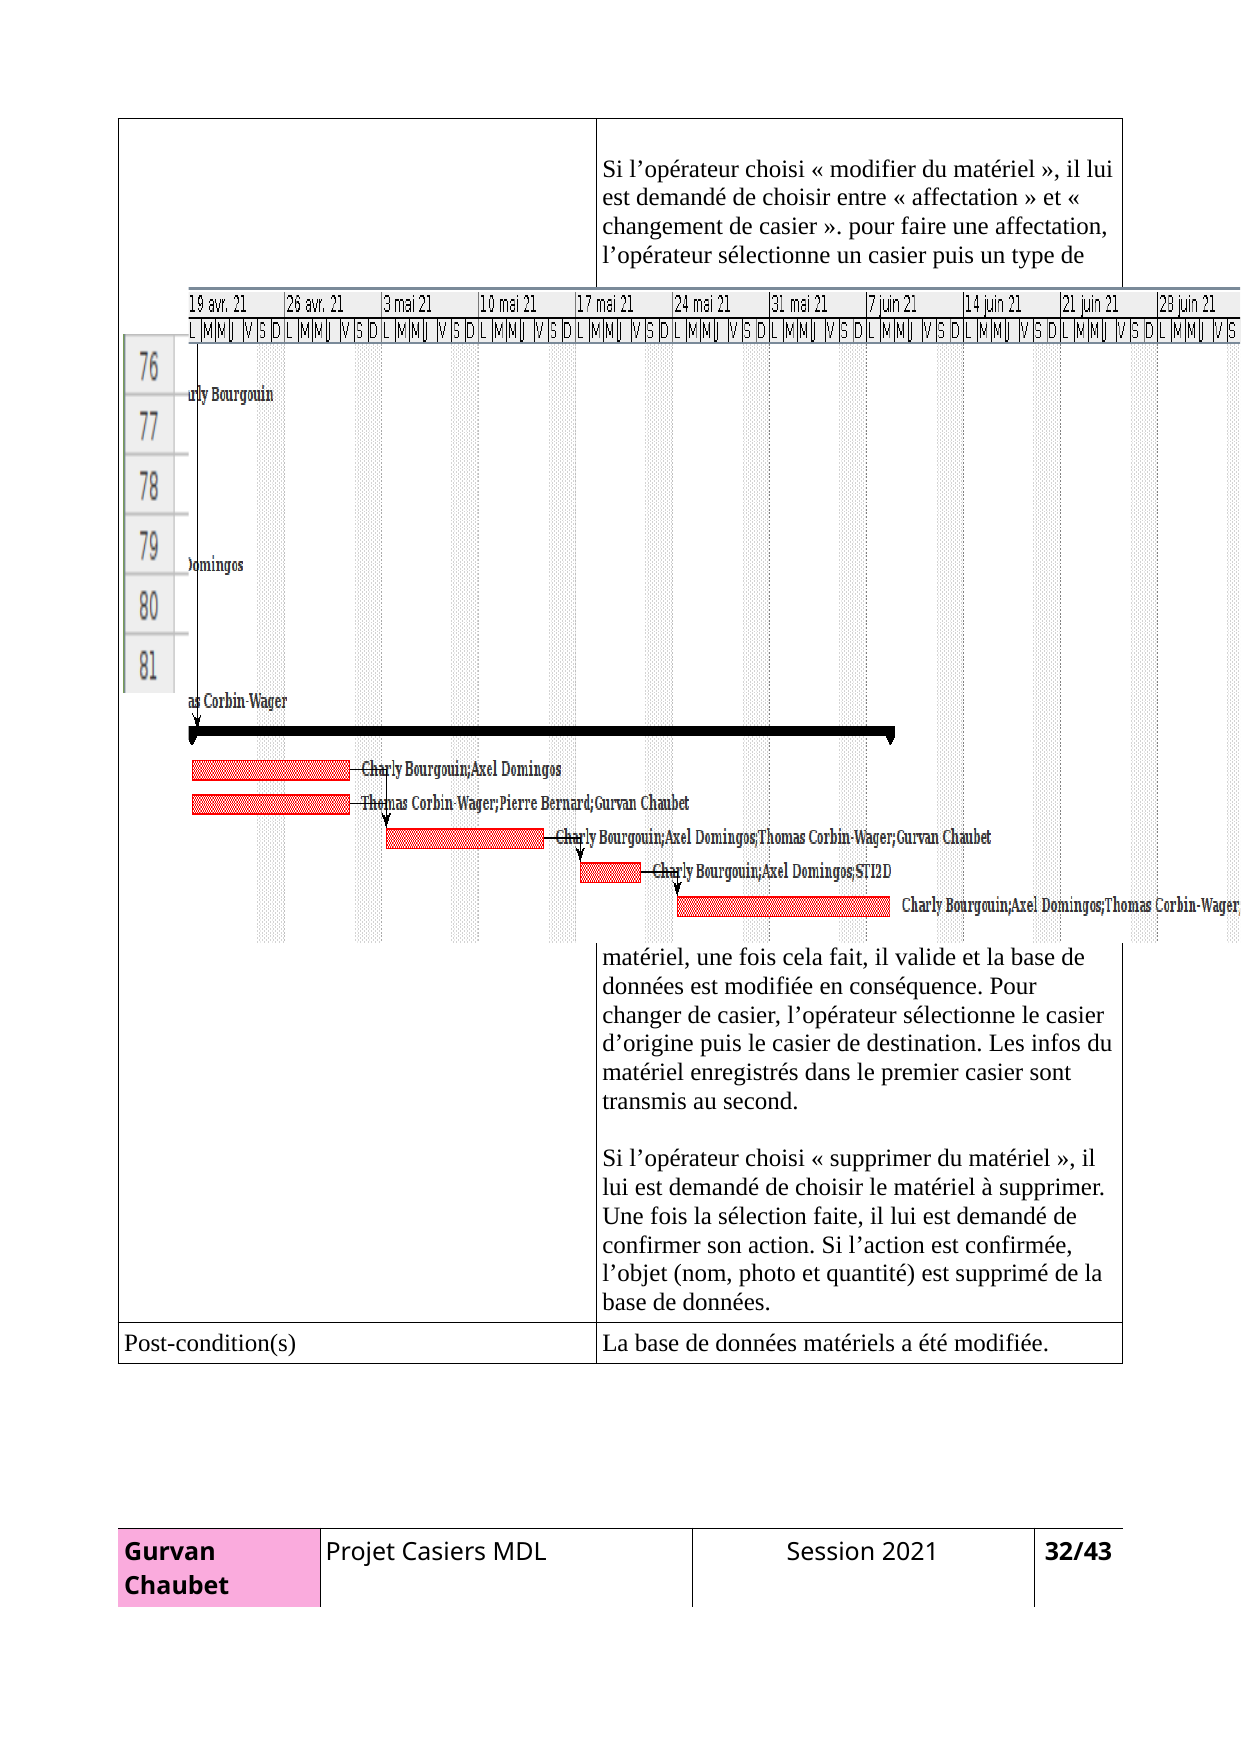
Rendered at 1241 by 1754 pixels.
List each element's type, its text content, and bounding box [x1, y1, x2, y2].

table_cell matériel, une fois cela fait, il valide et la base de données est modifiée en conséquence. Pour changer de casier, l’opérateur sélectionne le casier d’origine puis le casier de destination. Les infos du matériel enregistrés dans le premier casier sont transmis au second. Si l’opérateur choisi « supprimer du matériel », il lui est demandé de choisir le matériel à supprimer. Une fois la sélection faite, il lui est demandé de confirmer son action. Si l’action est confirmée, l’objet (nom, photo et quantité) est supprimé de la base de données. [597, 943, 1122, 1322]
table_cell Post-condition(s) [119, 1323, 596, 1363]
table_cell La base de données matériels a été modifiée. [597, 1323, 1122, 1363]
table_cell Si l’opérateur choisi « modifier du matériel », il lui est demandé de choisir entre « affectation » et « changement de casier ». pour faire une affectation, l’opérateur sélectionne un casier puis un type de [597, 119, 1122, 287]
picture [123, 287, 1241, 943]
table_cell [119, 119, 596, 1322]
